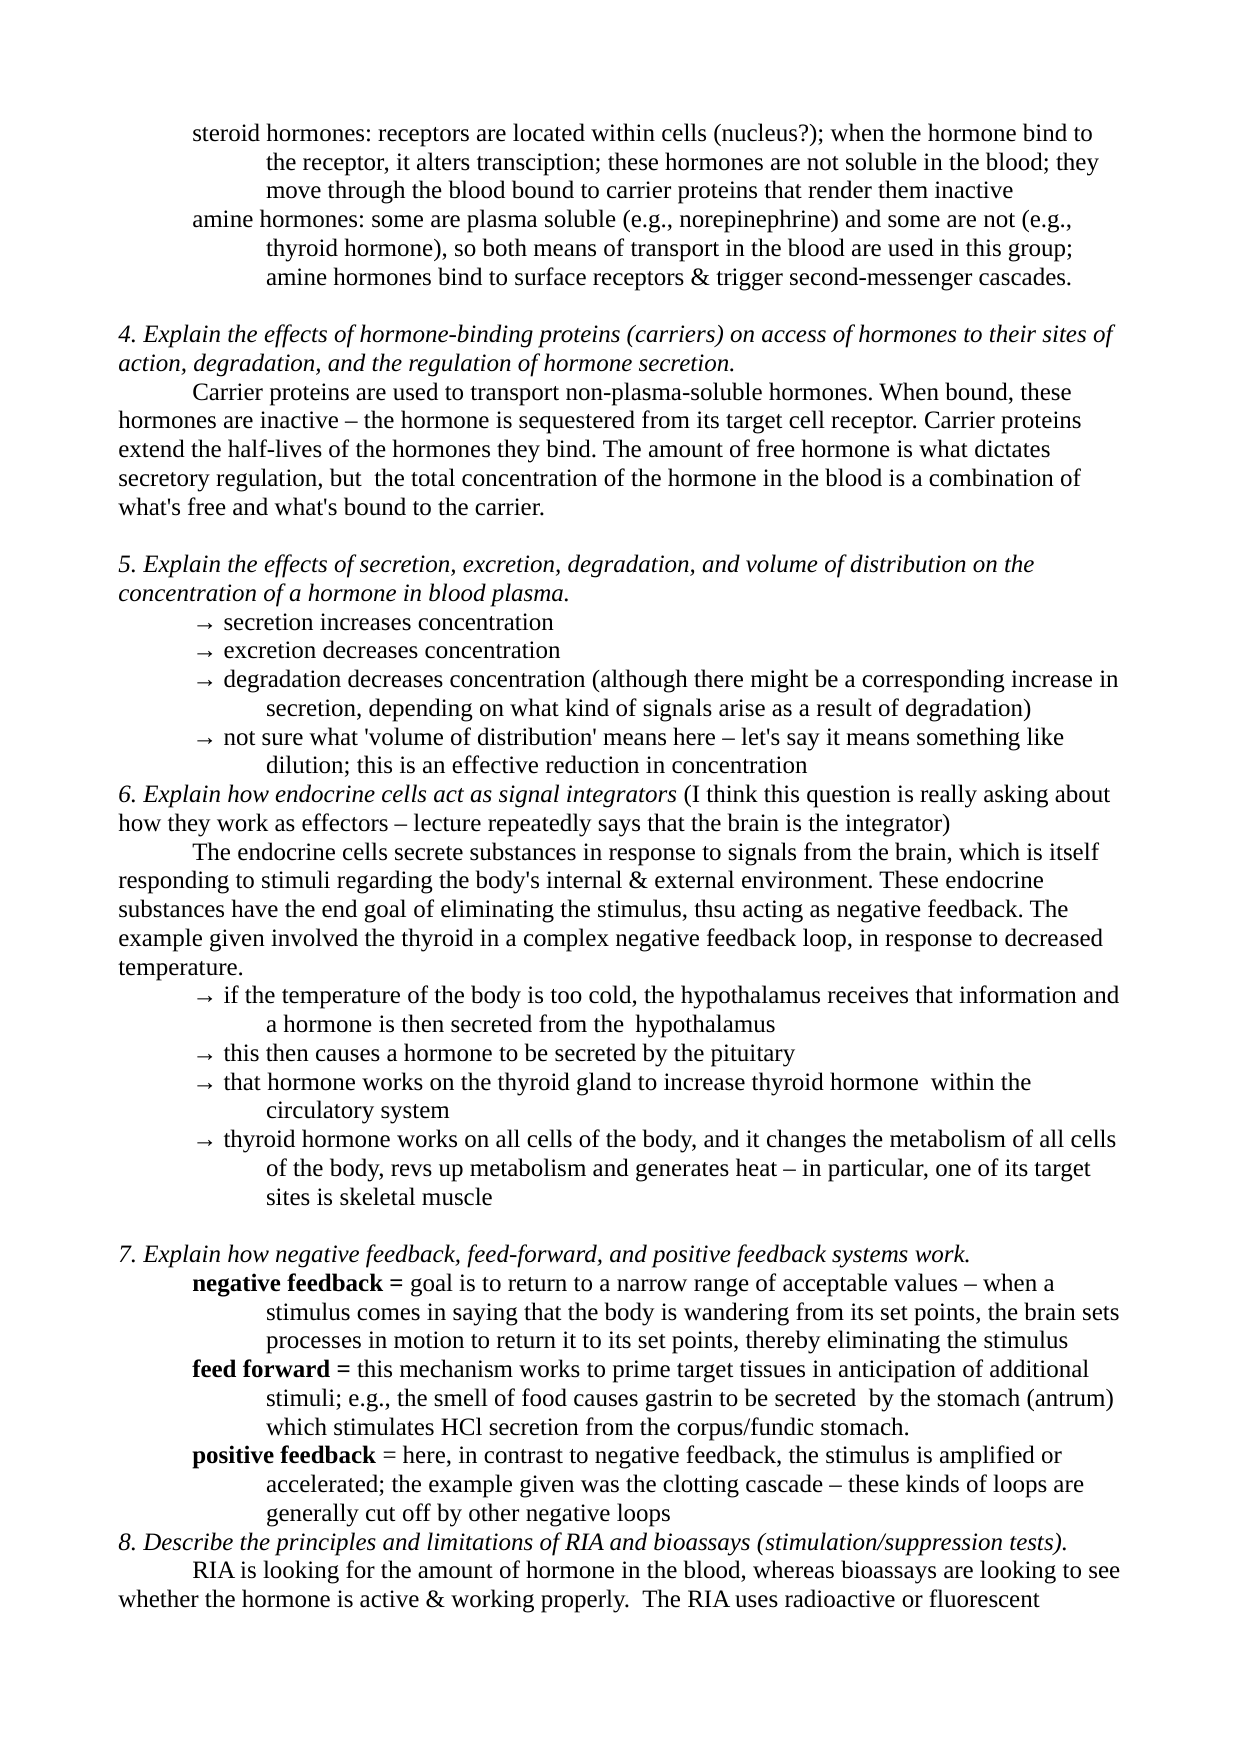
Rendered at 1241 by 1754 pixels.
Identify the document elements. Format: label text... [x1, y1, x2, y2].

text feed forward = this mechanism works to prime target tissues in anticipation of additional stimuli; e.g., the smell of food causes gastrin to be secreted by the stomach (antrum) which stimulates HCl secretion from the corpus/fundic stomach. [118, 1354, 1122, 1441]
text 8. Describe the principles and limitations of RIA and bioassays (stimulation/suppression tests). [118, 1527, 1122, 1556]
text negative feedback = goal is to return to a narrow range of acceptable values – when a stimulus comes in saying that the body is wandering from its set points, the brain sets processes in motion to return it to its set points, thereby eliminating the stimulus [118, 1268, 1122, 1354]
text concentration of a hormone in blood plasma. [118, 578, 1122, 607]
text → this then causes a hormone to be secreted by the pituitary [118, 1038, 1122, 1067]
text → excretion decreases concentration [118, 636, 1122, 664]
text 4. Explain the effects of hormone-binding proteins (carriers) on access of hormones to their sites of [118, 319, 1122, 348]
text 7. Explain how negative feedback, feed-forward, and positive feedback systems work. [118, 1239, 1122, 1268]
text action, degradation, and the regulation of hormone secretion. [118, 348, 1122, 377]
text RIA is looking for the amount of hormone in the blood, whereas bioassays are looking to see whether the hormone is active & working properly. The RIA uses radioactive or fluorescent [118, 1556, 1122, 1613]
text 6. Explain how endocrine cells act as signal integrators (I think this question is really asking about how they work as effectors – lecture repeatedly says that the brain is the integrator) [118, 779, 1122, 837]
text → thyroid hormone works on all cells of the body, and it changes the metabolism of all cells of the body, revs up metabolism and generates heat – in particular, one of its target sites is skeletal muscle [118, 1124, 1122, 1211]
text 5. Explain the effects of secretion, excretion, degradation, and volume of distribution on the [118, 549, 1122, 578]
text The endocrine cells secrete substances in response to signals from the brain, which is itself responding to stimuli regarding the body's internal & external environment. These endocrine substances have the end goal of eliminating the stimulus, thsu acting as negative feedback. The example given involved the thyroid in a complex negative feedback loop, in response to decreased temperature. [118, 837, 1122, 981]
text → degradation decreases concentration (although there might be a corresponding increase in secretion, depending on what kind of signals arise as a result of degradation) [118, 664, 1122, 722]
text amine hormones: some are plasma soluble (e.g., norepinephrine) and some are not (e.g., thyroid hormone), so both means of transport in the blood are used in this group; amine hormones bind to surface receptors & trigger second-messenger cascades. [118, 204, 1122, 291]
text → secretion increases concentration [118, 607, 1122, 636]
text steroid hormones: receptors are located within cells (nucleus?); when the hormone bind to the receptor, it alters transciption; these hormones are not soluble in the blood; they move through the blood bound to carrier proteins that render them inactive [118, 118, 1122, 204]
text → if the temperature of the body is too cold, the hypothalamus receives that information and a hormone is then secreted from the hypothalamus [118, 981, 1122, 1038]
text → that hormone works on the thyroid gland to increase thyroid hormone within the circulatory system [118, 1067, 1122, 1124]
text positive feedback = here, in contrast to negative feedback, the stimulus is amplified or accelerated; the example given was the clotting cascade – these kinds of loops are generally cut off by other negative loops [118, 1441, 1122, 1527]
text → not sure what 'volume of distribution' means here – let's say it means something like dilution; this is an effective reduction in concentration [118, 722, 1122, 779]
text Carrier proteins are used to transport non-plasma-soluble hormones. When bound, these hormones are inactive – the hormone is sequestered from its target cell receptor. Carrier proteins extend the half-lives of the hormones they bind. The amount of free hormone is what dictates secretory regulation, but the total concentration of the hormone in the blood is a combination of what's free and what's bound to the carrier. [118, 377, 1122, 521]
